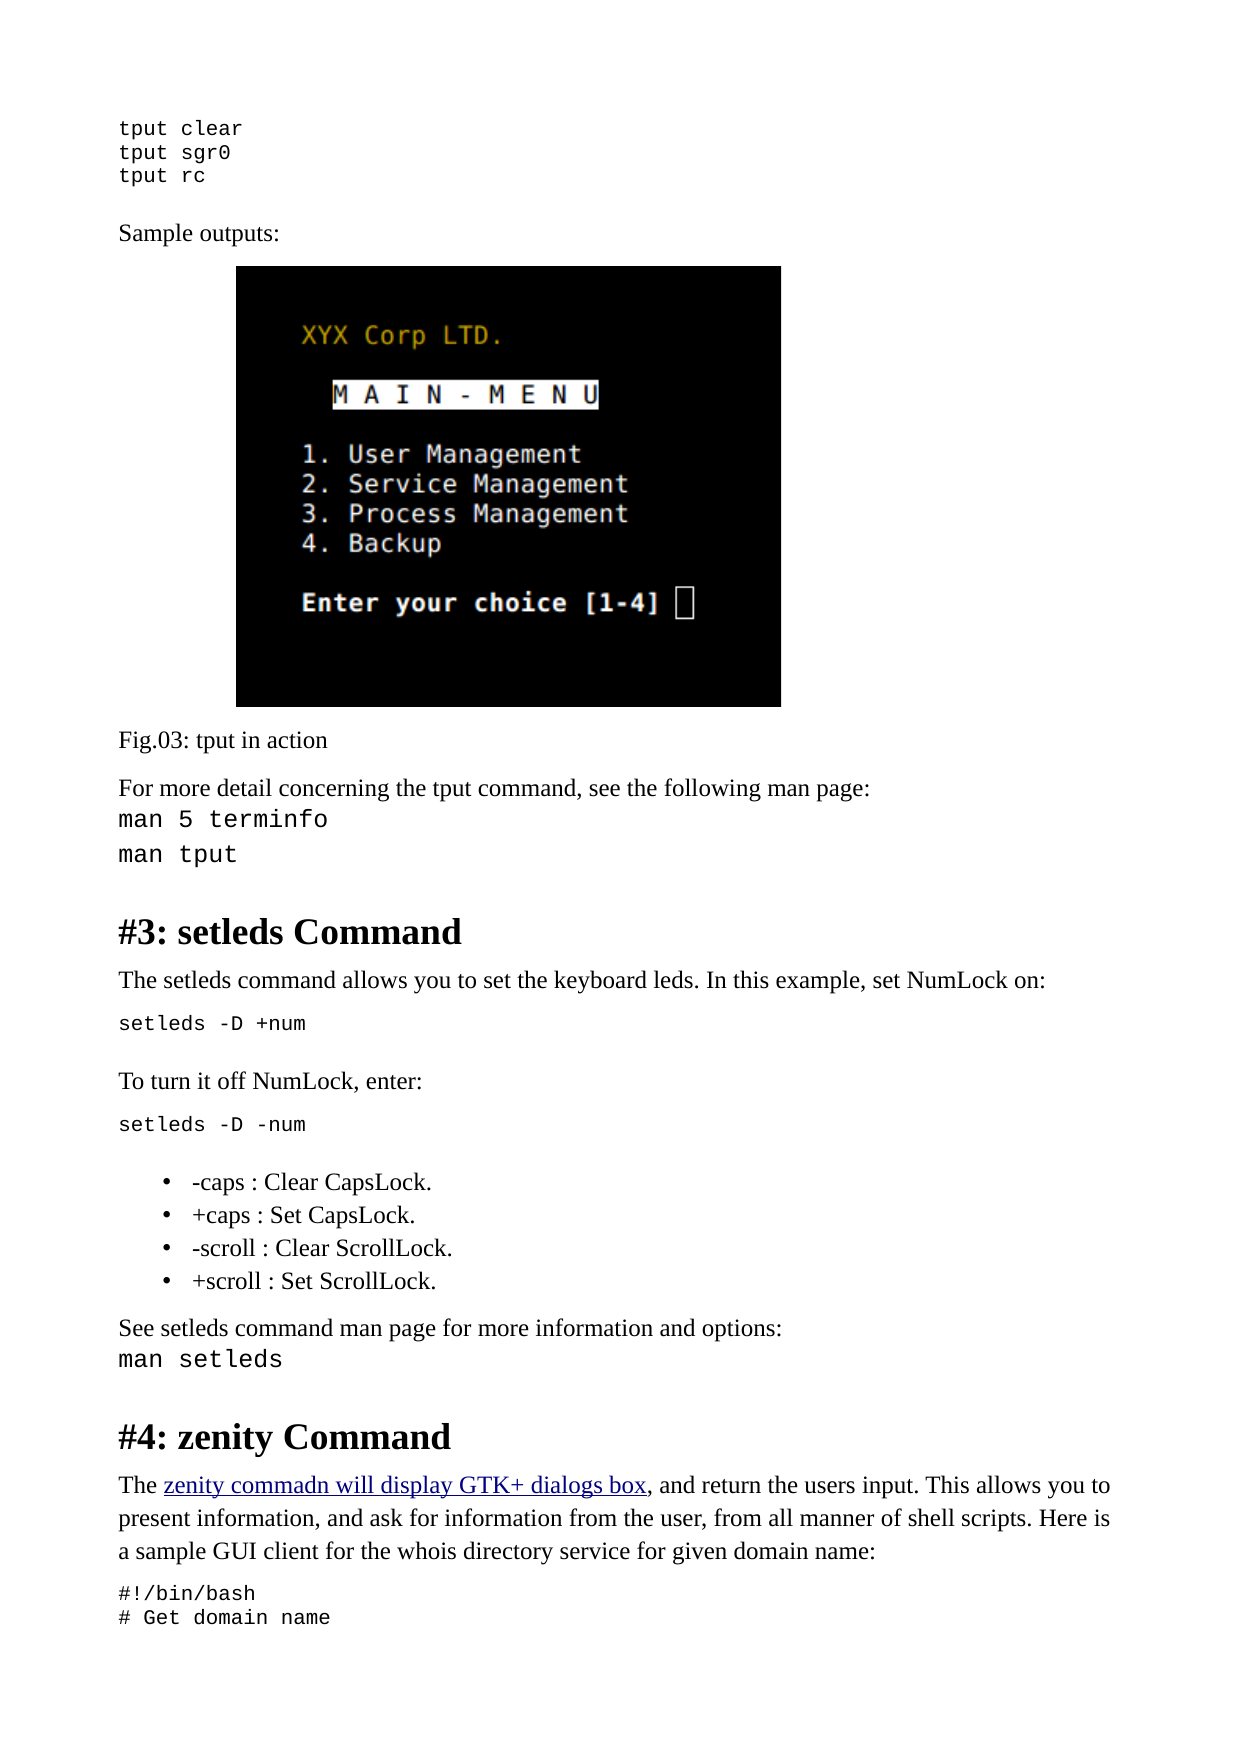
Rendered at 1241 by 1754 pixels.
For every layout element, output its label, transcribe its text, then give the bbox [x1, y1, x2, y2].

text tput sgr0 [118, 142, 1122, 165]
subtitle #4: zenity Command [118, 1414, 1122, 1457]
text tput clear [118, 118, 1122, 142]
text For more detail concerning the tput command, see the following man page: man 5 terminfo man tput [118, 773, 1122, 869]
text # Get domain name [118, 1607, 1122, 1631]
picture [236, 266, 782, 707]
list +scroll : Set ScrollLock. [162, 1266, 1122, 1294]
text To turn it off NumLock, enter: [118, 1066, 1122, 1095]
subtitle #3: setleds Command [118, 909, 1122, 953]
list -caps : Clear CapsLock. [162, 1167, 1122, 1195]
list -scroll : Clear ScrollLock. [162, 1233, 1122, 1261]
text Fig.03: tput in action [118, 726, 1122, 754]
text #!/bin/bash [118, 1583, 1122, 1607]
text The setleds command allows you to set the keyboard leds. In this example, set NumLock on: [118, 965, 1122, 994]
text setleds -D +num [118, 1013, 1122, 1036]
text See setleds command man page for more information and options: man setleds [118, 1313, 1122, 1374]
text Sample outputs: [118, 218, 1122, 247]
list +caps : Set CapsLock. [162, 1200, 1122, 1228]
text setleds -D -num [118, 1113, 1122, 1137]
text The zenity commadn will display GTK+ dialogs box, and return the users input. This allows you to present information, and ask for information from the user, from all manner of shell scripts. Here is a sample GUI client for the whois directory service for given domain name: [118, 1470, 1122, 1564]
text tput rc [118, 165, 1122, 189]
